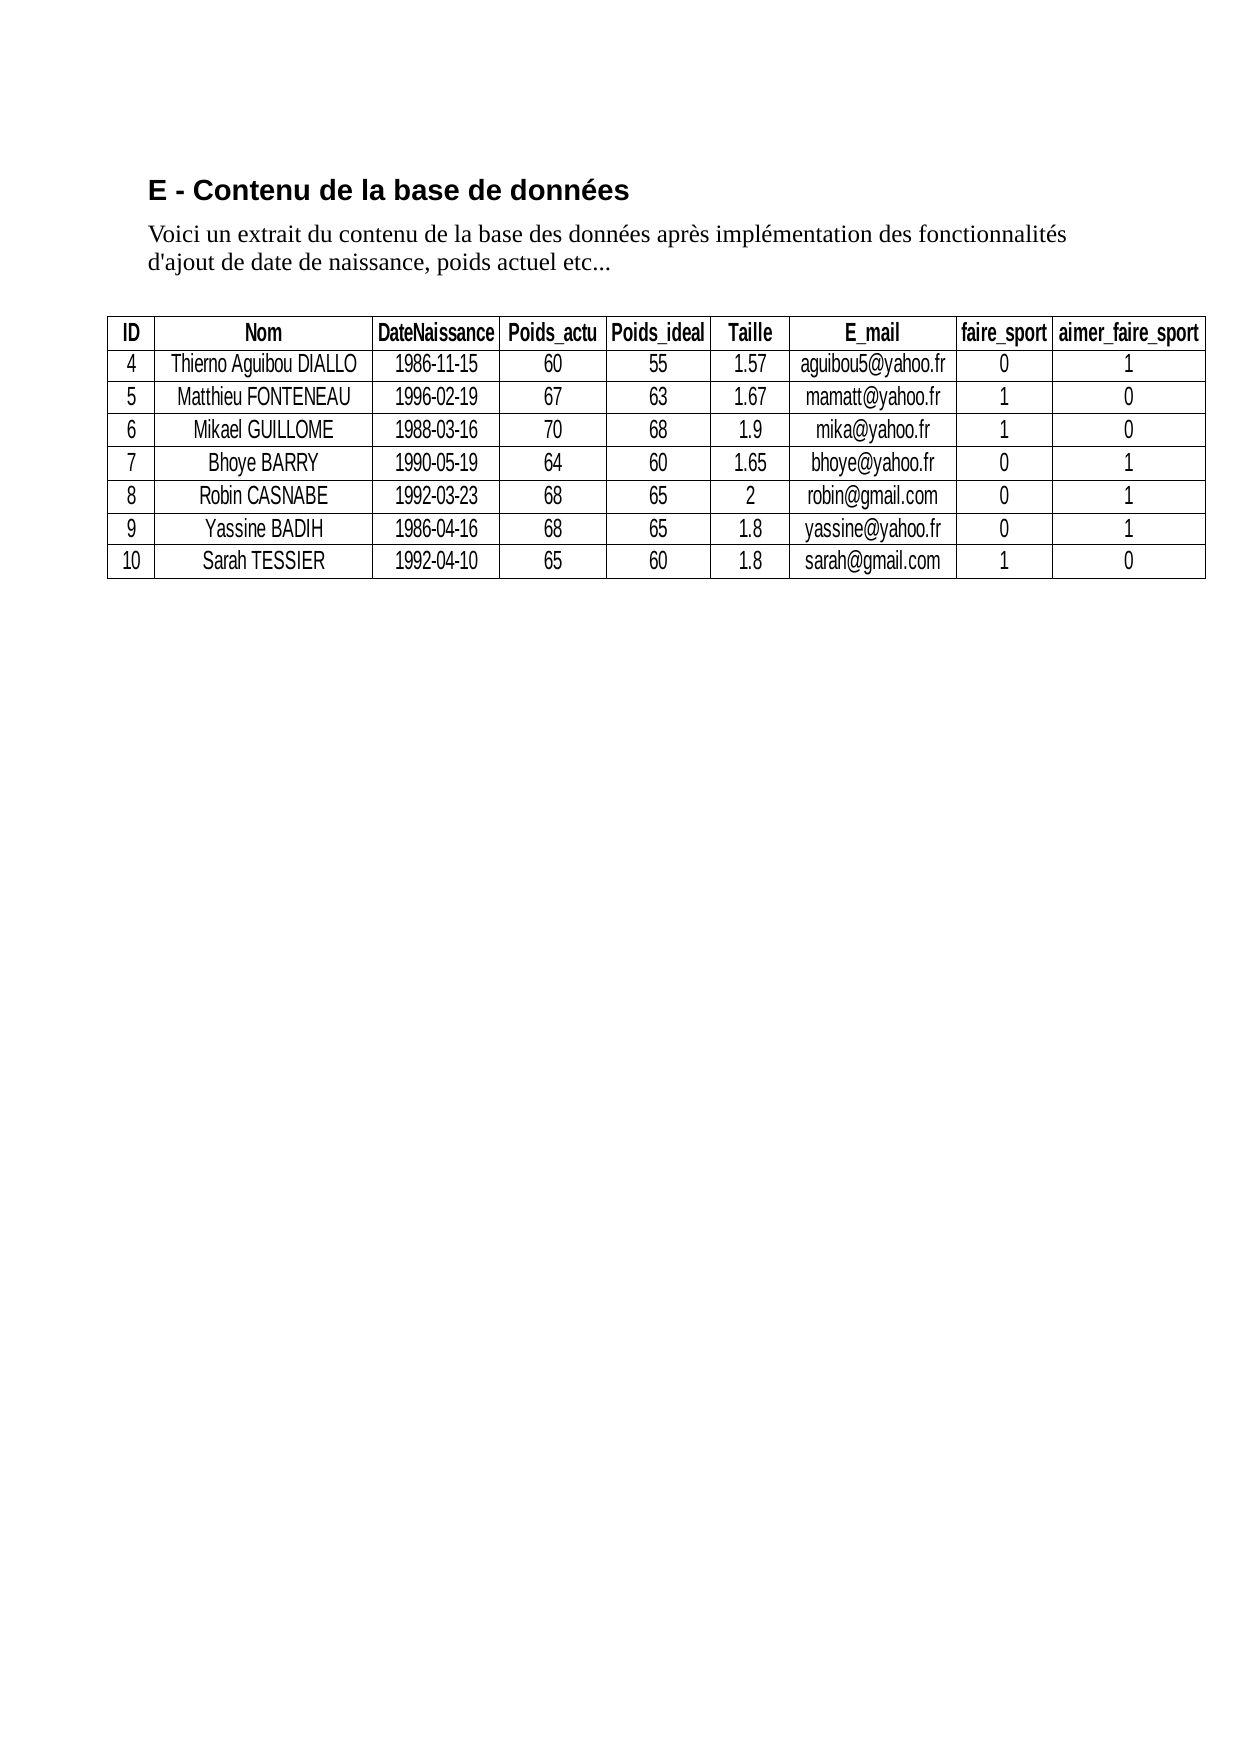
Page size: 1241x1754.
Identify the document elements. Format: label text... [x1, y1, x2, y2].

subtitle Contenu de la base de données [148, 173, 1093, 206]
text Voici un extrait du contenu de la base des données après implémentation des fonctionnalités d'ajout de date de naissance, poids actuel etc... [148, 219, 1093, 276]
